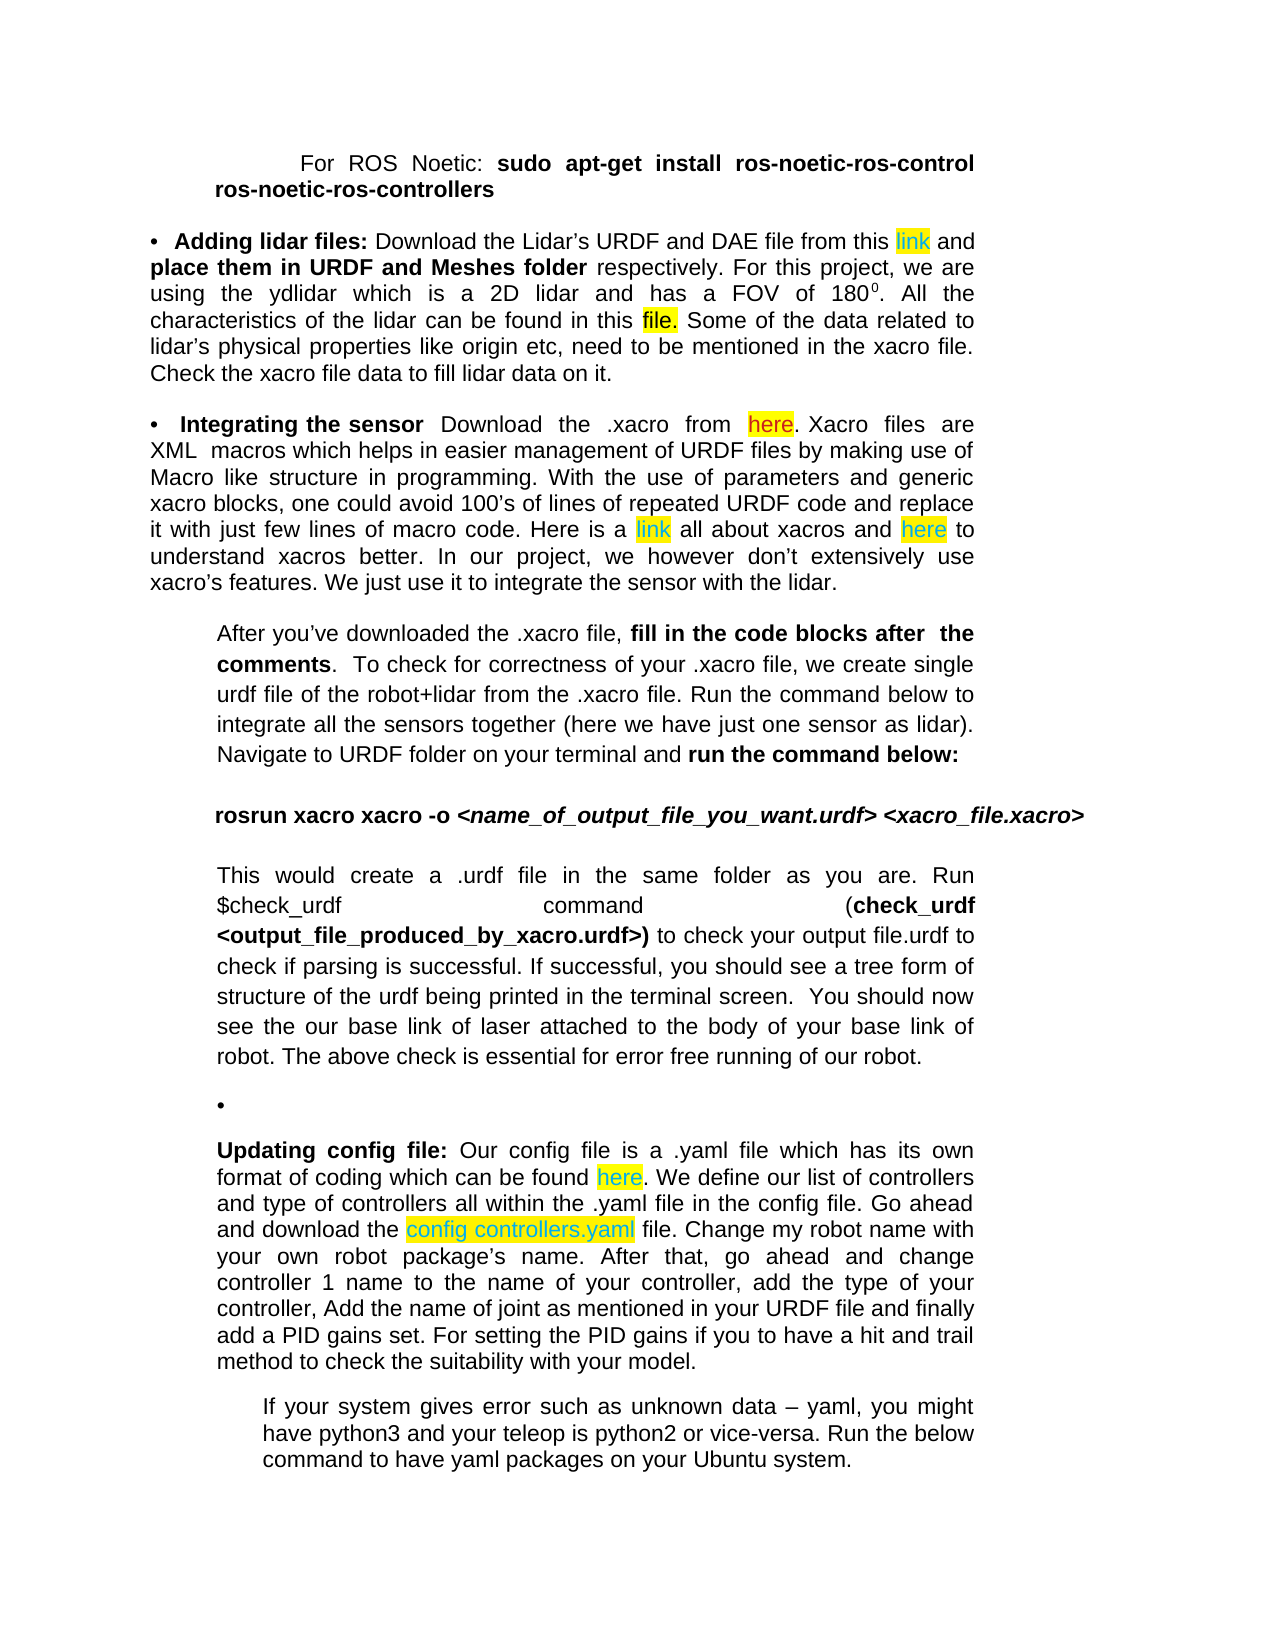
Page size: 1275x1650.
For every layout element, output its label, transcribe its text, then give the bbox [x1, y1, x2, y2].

text For ROS Noetic: sudo apt-get install ros-noetic-ros-control ros-noetic-ros-controllers [214, 150, 975, 203]
text If your system gives error such as unknown data – yaml, you might have python3 and your teleop is python2 or vice-versa. Run the below command to have yaml packages on your Ubuntu system. [262, 1393, 975, 1472]
text • [217, 1092, 975, 1118]
text This would create a .urdf file in the same folder as you are. Run $check_urdf command (check_urdf <output_file_produced_by_xacro.urdf>) to check your output file.urdf to check if parsing is successful. If successful, you should see a tree form of structure of the urdf being printed in the terminal screen. You should now see the our base link of laser attached to the body of your base link of robot. The above check is essential for error free running of our robot. [217, 862, 975, 1069]
text After you’ve downloaded the .xacro file, fill in the code blocks after the comments. To check for correctness of your .xacro file, we create single urdf file of the robot+lidar from the .xacro file. Run the command below to integrate all the sensors together (here we have just one sensor as lidar). Navigate to URDF folder on your terminal and run the command below: [217, 620, 975, 767]
text rosrun xacro xacro -o <name_of_output_file_you_want.urdf> <xacro_file.xacro> [214, 802, 1117, 828]
text • Integrating the sensor Download the .xacro from here. Xacro files are XML macros which helps in easier management of URDF files by making use of Macro like structure in programming. With the use of parameters and generic xacro blocks, one could avoid 100’s of lines of repeated URDF code and replace it with just few lines of macro code. Here is a link all about xacros and here to understand xacros better. In our project, we however don’t extensively use xacro’s features. We just use it to integrate the sensor with the lidar. [150, 411, 975, 595]
text Updating config file: Our config file is a .yaml file which has its own format of coding which can be found here. We define our list of controllers and type of controllers all within the .yaml file in the config file. Go ahead and download the config controllers.yaml file. Change my robot name with your own robot package’s name. After that, go ahead and change controller 1 name to the name of your controller, add the type of your controller, Add the name of joint as mentioned in your URDF file and finally add a PID gains set. For setting the PID gains if you to have a hit and trail method to check the suitability with your model. [217, 1137, 975, 1374]
text • Adding lidar files: Download the Lidar’s URDF and DAE file from this link and place them in URDF and Meshes folder respectively. For this project, we are using the ydlidar which is a 2D lidar and has a FOV of 1800. All the characteristics of the lidar can be found in this file. Some of the data related to lidar’s physical properties like origin etc, need to be mentioned in the xacro file. Check the xacro file data to fill lidar data on it. [150, 228, 975, 386]
